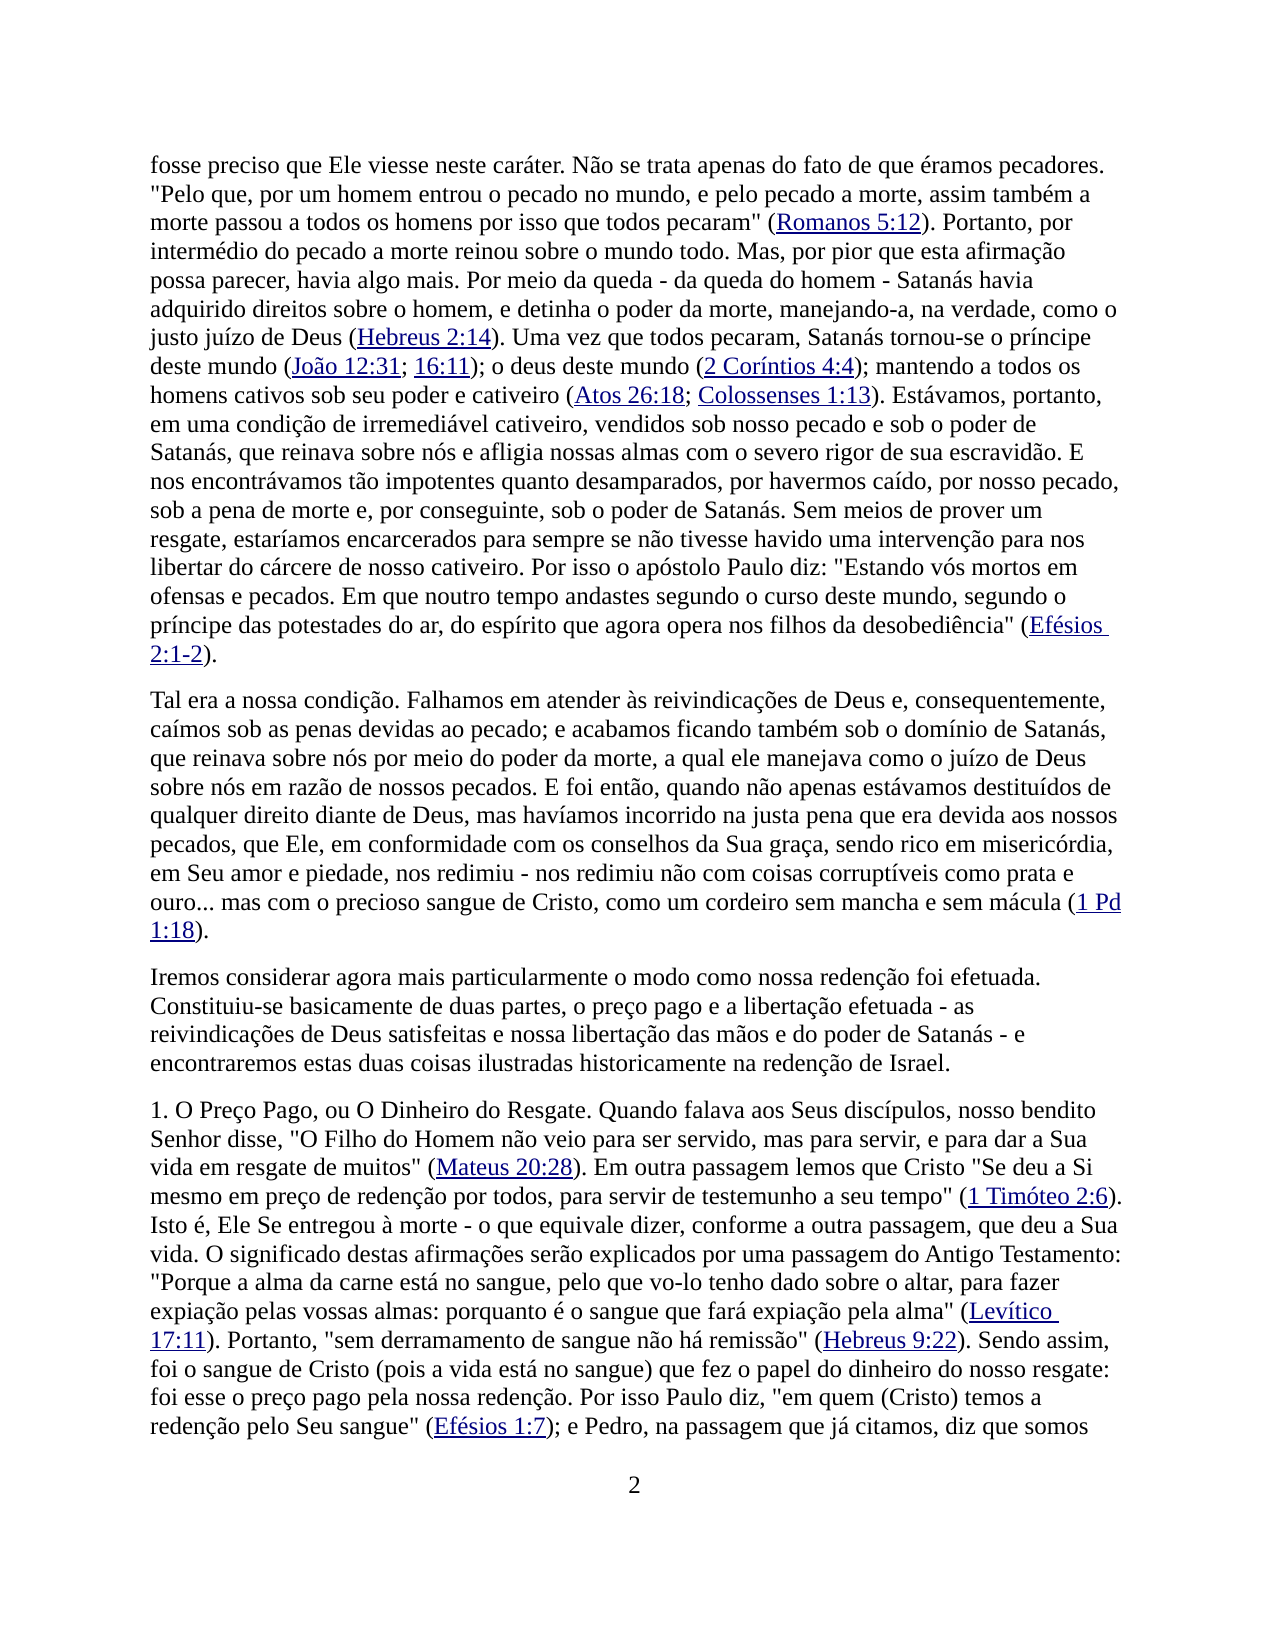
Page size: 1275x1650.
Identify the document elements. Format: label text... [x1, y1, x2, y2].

text fosse preciso que Ele viesse neste caráter. Não se trata apenas do fato de que éramos pecadores. "Pelo que, por um homem entrou o pecado no mundo, e pelo pecado a morte, assim também a morte passou a todos os homens por isso que todos pecaram" (Romanos 5:12). Portanto, por intermédio do pecado a morte reinou sobre o mundo todo. Mas, por pior que esta afirmação possa parecer, havia algo mais. Por meio da queda - da queda do homem - Satanás havia adquirido direitos sobre o homem, e detinha o poder da morte, manejando-a, na verdade, como o justo juízo de Deus (Hebreus 2:14). Uma vez que todos pecaram, Satanás tornou-se o príncipe deste mundo (João 12:31; 16:11); o deus deste mundo (2 Coríntios 4:4); mantendo a todos os homens cativos sob seu poder e cativeiro (Atos 26:18; Colossenses 1:13). Estávamos, portanto, em uma condição de irremediável cativeiro, vendidos sob nosso pecado e sob o poder de Satanás, que reinava sobre nós e afligia nossas almas com o severo rigor de sua escravidão. E nos encontrávamos tão impotentes quanto desamparados, por havermos caído, por nosso pecado, sob a pena de morte e, por conseguinte, sob o poder de Satanás. Sem meios de prover um resgate, estaríamos encarcerados para sempre se não tivesse havido uma intervenção para nos libertar do cárcere de nosso cativeiro. Por isso o apóstolo Paulo diz: "Estando vós mortos em ofensas e pecados. Em que noutro tempo andastes segundo o curso deste mundo, segundo o príncipe das potestades do ar, do espírito que agora opera nos filhos da desobediência" (Efésios 2:1-2). [150, 150, 1125, 667]
text Tal era a nossa condição. Falhamos em atender às reivindicações de Deus e, consequentemente, caímos sob as penas devidas ao pecado; e acabamos ficando também sob o domínio de Satanás, que reinava sobre nós por meio do poder da morte, a qual ele manejava como o juízo de Deus sobre nós em razão de nossos pecados. E foi então, quando não apenas estávamos destituídos de qualquer direito diante de Deus, mas havíamos incorrido na justa pena que era devida aos nossos pecados, que Ele, em conformidade com os conselhos da Sua graça, sendo rico em misericórdia, em Seu amor e piedade, nos redimiu - nos redimiu não com coisas corruptíveis como prata e ouro... mas com o precioso sangue de Cristo, como um cordeiro sem mancha e sem mácula (1 Pd 1:18). [150, 685, 1125, 944]
text Iremos considerar agora mais particularmente o modo como nossa redenção foi efetuada. Constituiu-se basicamente de duas partes, o preço pago e a libertação efetuada - as reivindicações de Deus satisfeitas e nossa libertação das mãos e do poder de Satanás - e encontraremos estas duas coisas ilustradas historicamente na redenção de Israel. [150, 962, 1125, 1077]
text 1. O Preço Pago, ou O Dinheiro do Resgate. Quando falava aos Seus discípulos, nosso bendito Senhor disse, "O Filho do Homem não veio para ser servido, mas para servir, e para dar a Sua vida em resgate de muitos" (Mateus 20:28). Em outra passagem lemos que Cristo "Se deu a Si mesmo em preço de redenção por todos, para servir de testemunho a seu tempo" (1 Timóteo 2:6). Isto é, Ele Se entregou à morte - o que equivale dizer, conforme a outra passagem, que deu a Sua vida. O significado destas afirmações serão explicados por uma passagem do Antigo Testamento: "Porque a alma da carne está no sangue, pelo que vo-lo tenho dado sobre o altar, para fazer expiação pelas vossas almas: porquanto é o sangue que fará expiação pela alma" (Levítico 17:11). Portanto, "sem derramamento de sangue não há remissão" (Hebreus 9:22). Sendo assim, foi o sangue de Cristo (pois a vida está no sangue) que fez o papel do dinheiro do nosso resgate: foi esse o preço pago pela nossa redenção. Por isso Paulo diz, "em quem (Cristo) temos a redenção pelo Seu sangue" (Efésios 1:7); e Pedro, na passagem que já citamos, diz que somos [150, 1095, 1125, 1440]
